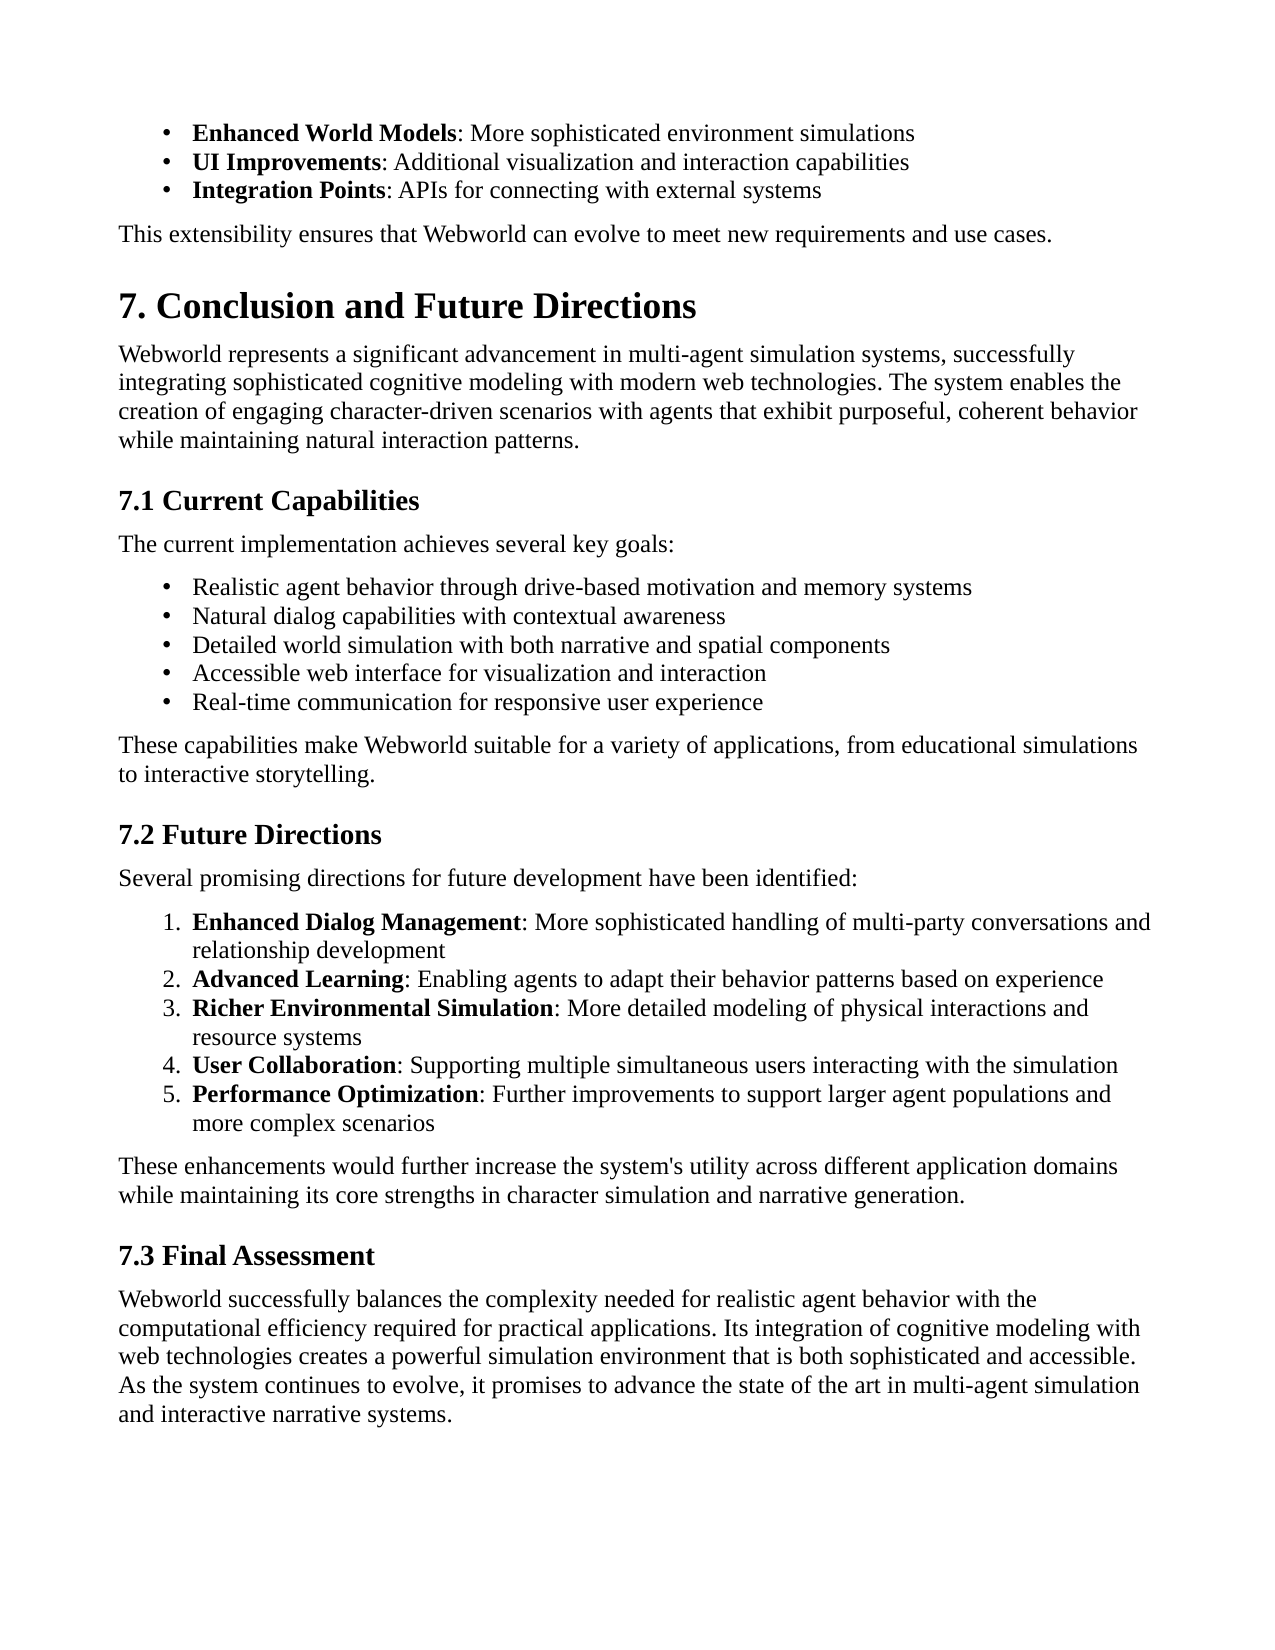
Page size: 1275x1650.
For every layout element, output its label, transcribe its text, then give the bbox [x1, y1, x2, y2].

subtitle 7.2 Future Directions [118, 817, 1157, 851]
list Enhanced World Models: More sophisticated environment simulations [162, 118, 1157, 147]
list Natural dialog capabilities with contextual awareness [162, 601, 1157, 630]
subtitle 7.1 Current Capabilities [118, 483, 1157, 516]
list Accessible web interface for visualization and interaction [162, 658, 1157, 687]
text These enhancements would further increase the system's utility across different application domains while maintaining its core strengths in character simulation and narrative generation. [118, 1151, 1157, 1209]
list UI Improvements: Additional visualization and interaction capabilities [162, 147, 1157, 176]
list Integration Points: APIs for connecting with external systems [162, 176, 1157, 204]
list Enhanced Dialog Management: More sophisticated handling of multi-party conversations and relationship development [162, 907, 1157, 964]
text This extensibility ensures that Webworld can evolve to meet new requirements and use cases. [118, 219, 1157, 248]
text Webworld successfully balances the complexity needed for realistic agent behavior with the computational efficiency required for practical applications. Its integration of cognitive modeling with web technologies creates a powerful simulation environment that is both sophisticated and accessible. As the system continues to evolve, it promises to advance the state of the art in multi-agent simulation and interactive narrative systems. [118, 1284, 1157, 1428]
subtitle 7. Conclusion and Future Directions [118, 283, 1157, 326]
list User Collaboration: Supporting multiple simultaneous users interacting with the simulation [162, 1050, 1157, 1079]
text These capabilities make Webworld suitable for a variety of applications, from educational simulations to interactive storytelling. [118, 731, 1157, 788]
list Advanced Learning: Enabling agents to adapt their behavior patterns based on experience [162, 964, 1157, 993]
list Detailed world simulation with both narrative and spatial components [162, 630, 1157, 658]
list Realistic agent behavior through drive-based motivation and memory systems [162, 572, 1157, 601]
list Real-time communication for responsive user experience [162, 687, 1157, 716]
text Webworld represents a significant advancement in multi-agent simulation systems, successfully integrating sophisticated cognitive modeling with modern web technologies. The system enables the creation of engaging character-driven scenarios with agents that exhibit purposeful, coherent behavior while maintaining natural interaction patterns. [118, 339, 1157, 454]
subtitle 7.3 Final Assessment [118, 1238, 1157, 1271]
text Several promising directions for future development have been identified: [118, 863, 1157, 892]
list Richer Environmental Simulation: More detailed modeling of physical interactions and resource systems [162, 993, 1157, 1050]
list Performance Optimization: Further improvements to support larger agent populations and more complex scenarios [162, 1079, 1157, 1137]
text The current implementation achieves several key goals: [118, 529, 1157, 558]
